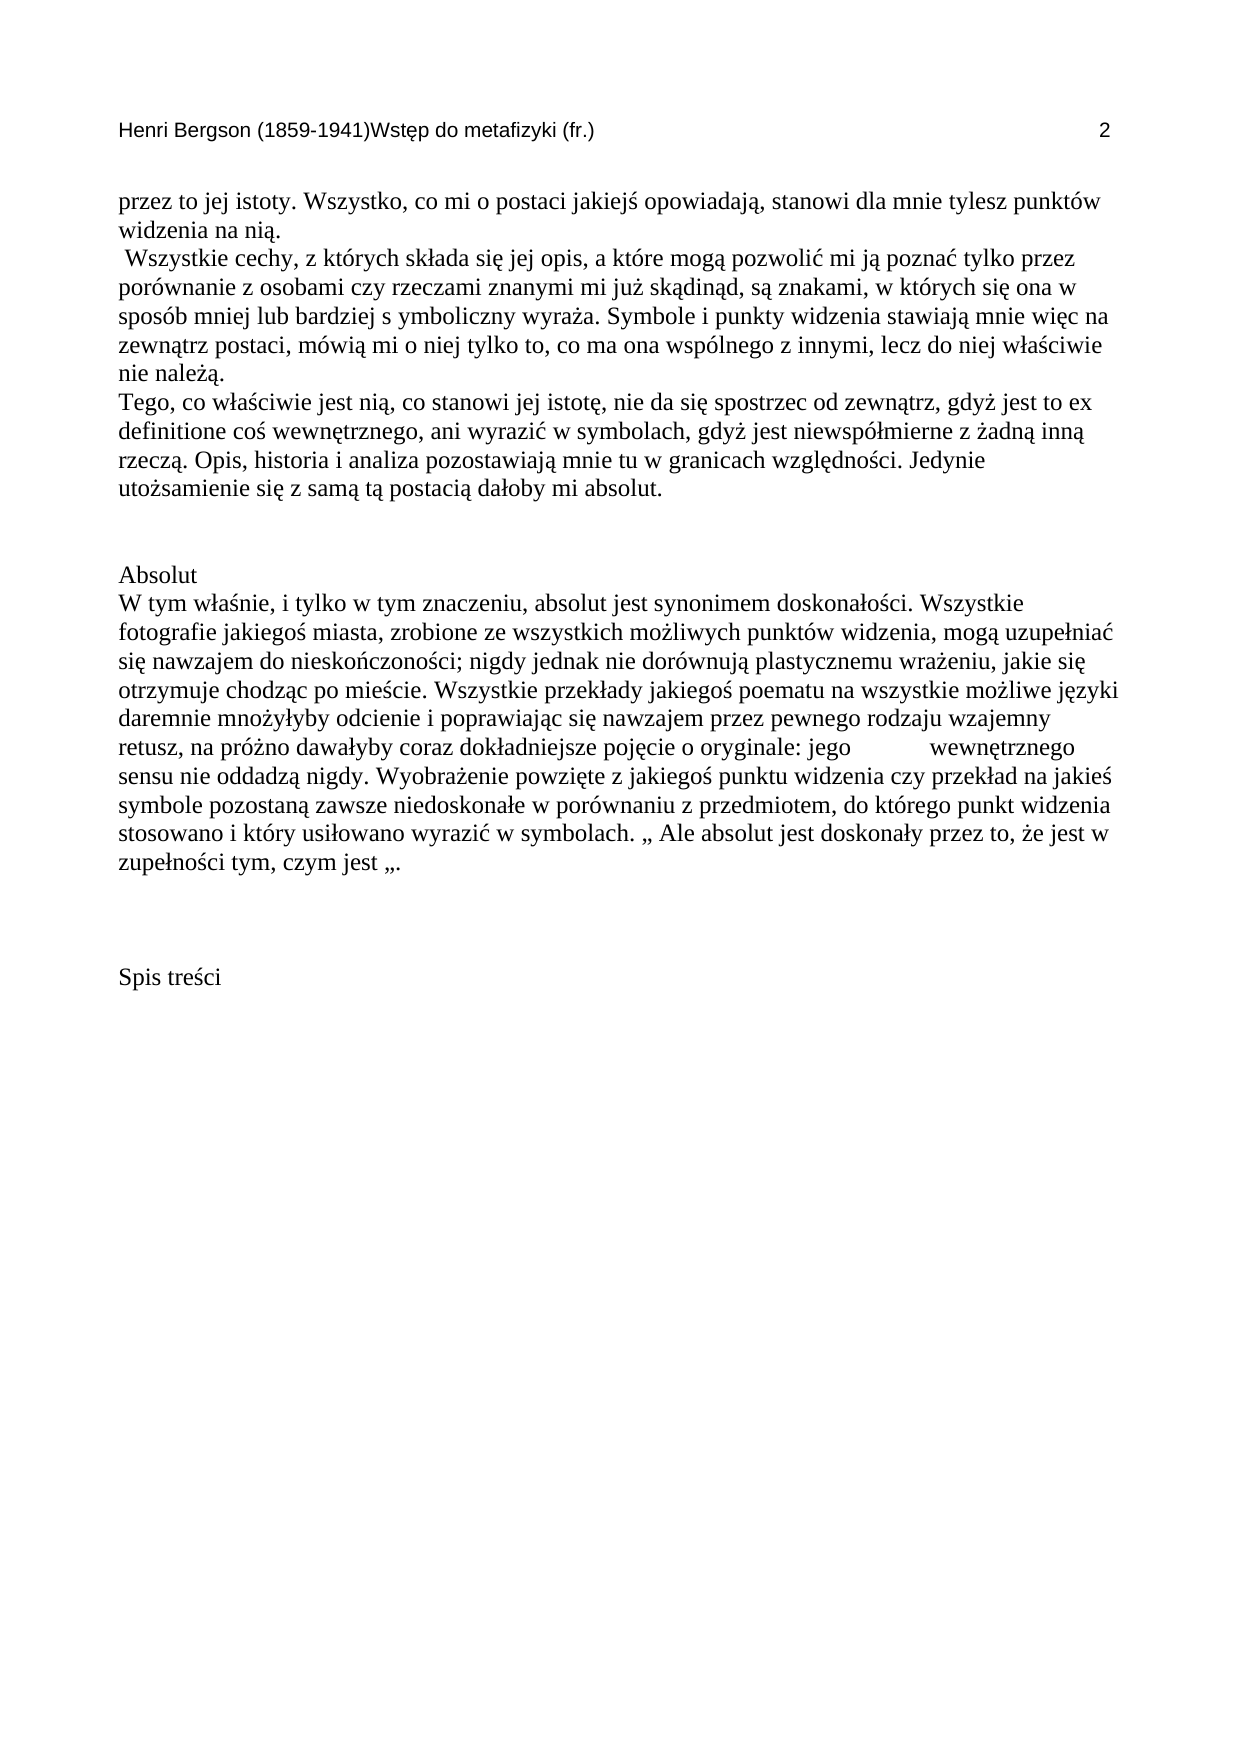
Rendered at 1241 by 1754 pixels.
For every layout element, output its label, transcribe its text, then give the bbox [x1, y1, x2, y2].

text Absolut [118, 560, 1122, 588]
text Tego, co właściwie jest nią, co stanowi jej istotę, nie da się spostrzec od zewnątrz, gdyż jest to ex definitione coś wewnętrznego, ani wyrazić w symbolach, gdyż jest niewspółmierne z żadną inną rzeczą. Opis, historia i analiza pozostawiają mnie tu w granicach względności. Jedynie utożsamienie się z samą tą postacią dałoby mi absolut. [118, 387, 1122, 502]
text W tym właśnie, i tylko w tym znaczeniu, absolut jest synonimem doskonałości. Wszystkie fotografie jakiegoś miasta, zrobione ze wszystkich możliwych punktów widzenia, mogą uzupełniać się nawzajem do nieskończoności; nigdy jednak nie dorównują plastycznemu wrażeniu, jakie się otrzymuje chodząc po mieście. Wszystkie przekłady jakiegoś poematu na wszystkie możliwe języki daremnie mnożyłyby odcienie i poprawiając się nawzajem przez pewnego rodzaju wzajemny retusz, na próżno dawałyby coraz dokładniejsze pojęcie o oryginale: jego wewnętrznego sensu nie oddadzą nigdy. Wyobrażenie powzięte z jakiegoś punktu widzenia czy przekład na jakieś symbole pozostaną zawsze niedoskonałe w porównaniu z przedmiotem, do którego punkt widzenia stosowano i który usiłowano wyrazić w symbolach. „ Ale absolut jest doskonały przez to, że jest w zupełności tym, czym jest „. [118, 588, 1122, 876]
text Spis treści [118, 962, 1122, 991]
text Wszystkie cechy, z których składa się jej opis, a które mogą pozwolić mi ją poznać tylko przez porównanie z osobami czy rzeczami znanymi mi już skądinąd, są znakami, w których się ona w sposób mniej lub bardziej s ymboliczny wyraża. Symbole i punkty widzenia stawiają mnie więc na zewnątrz postaci, mówią mi o niej tylko to, co ma ona wspólnego z innymi, lecz do niej właściwie nie należą. [118, 243, 1122, 387]
text przez to jej istoty. Wszystko, co mi o postaci jakiejś opowiadają, stanowi dla mnie tylesz punktów widzenia na nią. [118, 186, 1122, 243]
